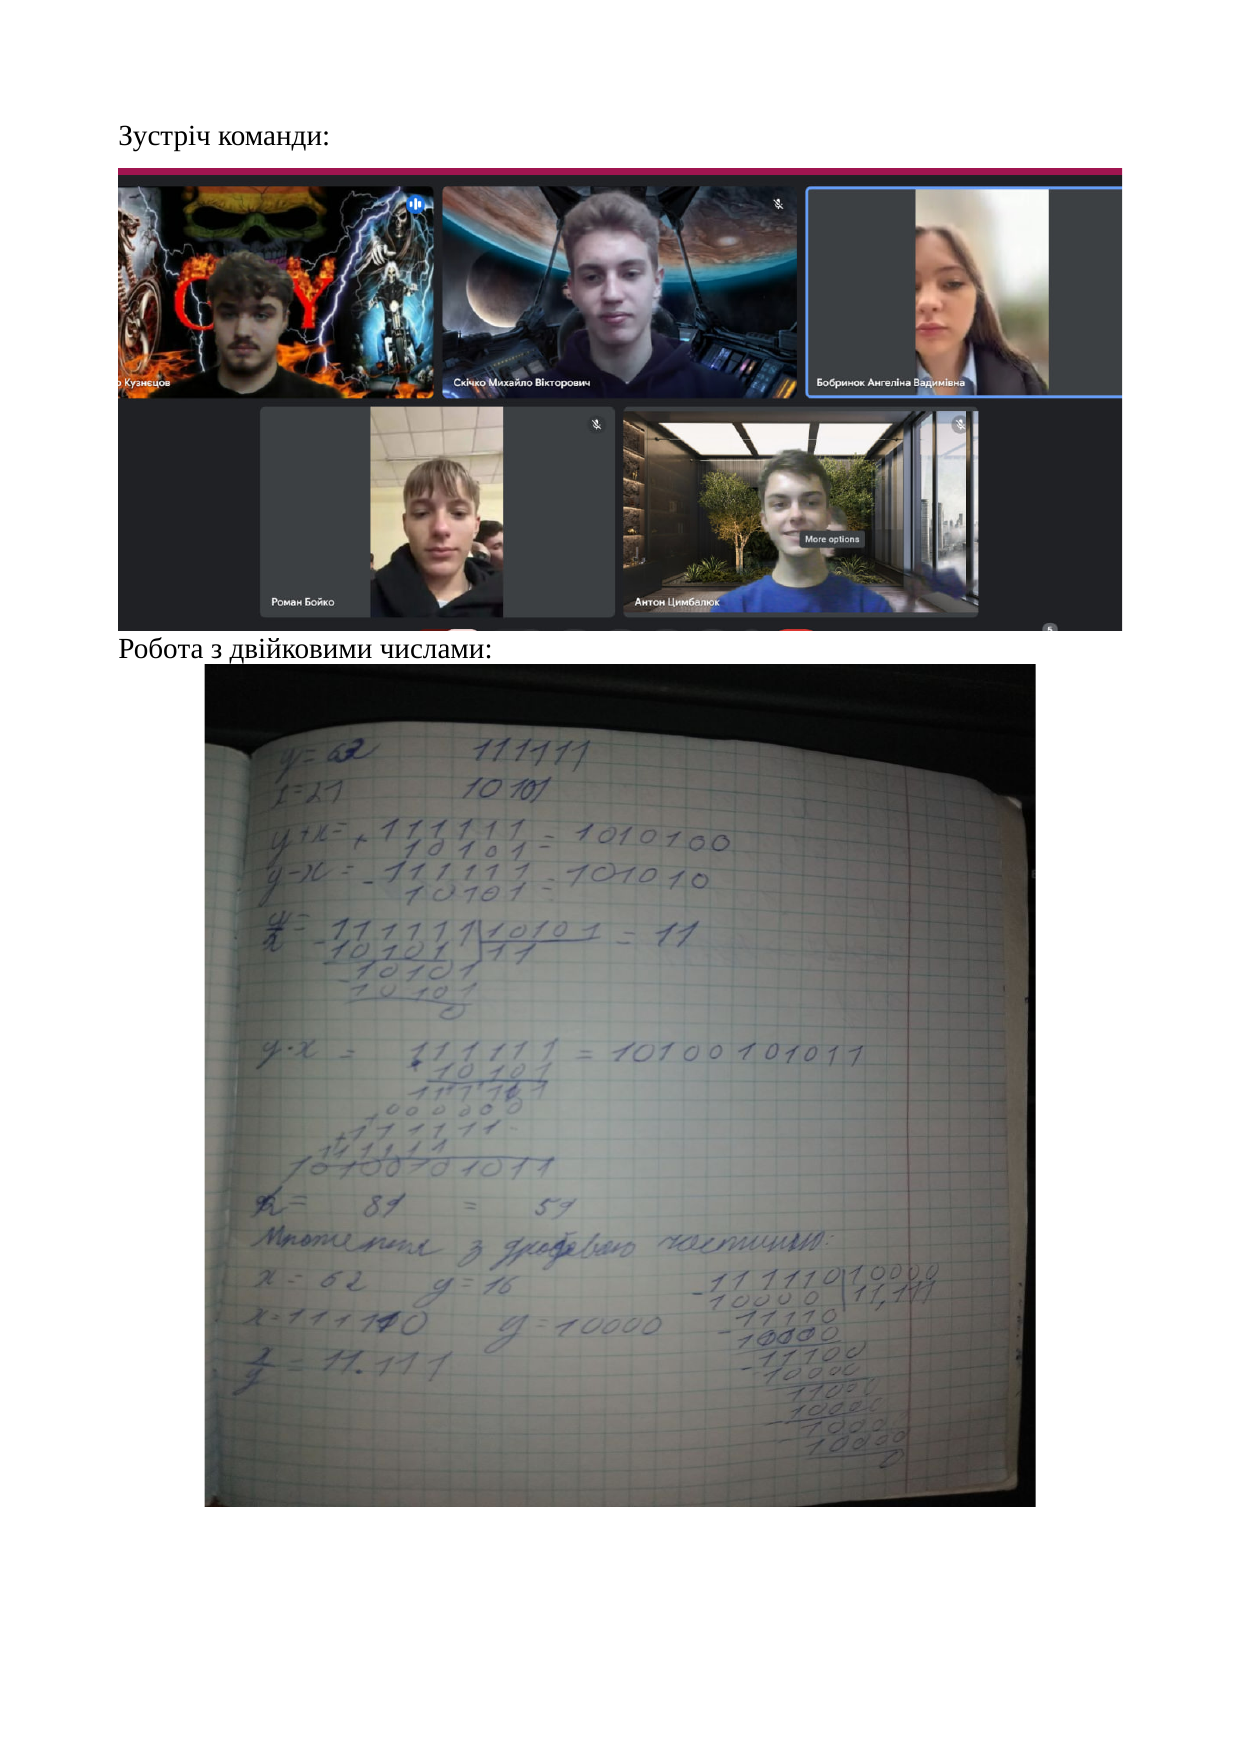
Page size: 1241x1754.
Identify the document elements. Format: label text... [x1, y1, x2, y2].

text [118, 152, 1122, 168]
picture [118, 168, 1123, 631]
text Зустріч команди: [118, 118, 1122, 152]
text Робота з двійковими числами: [118, 631, 1122, 664]
picture [204, 664, 1036, 1507]
